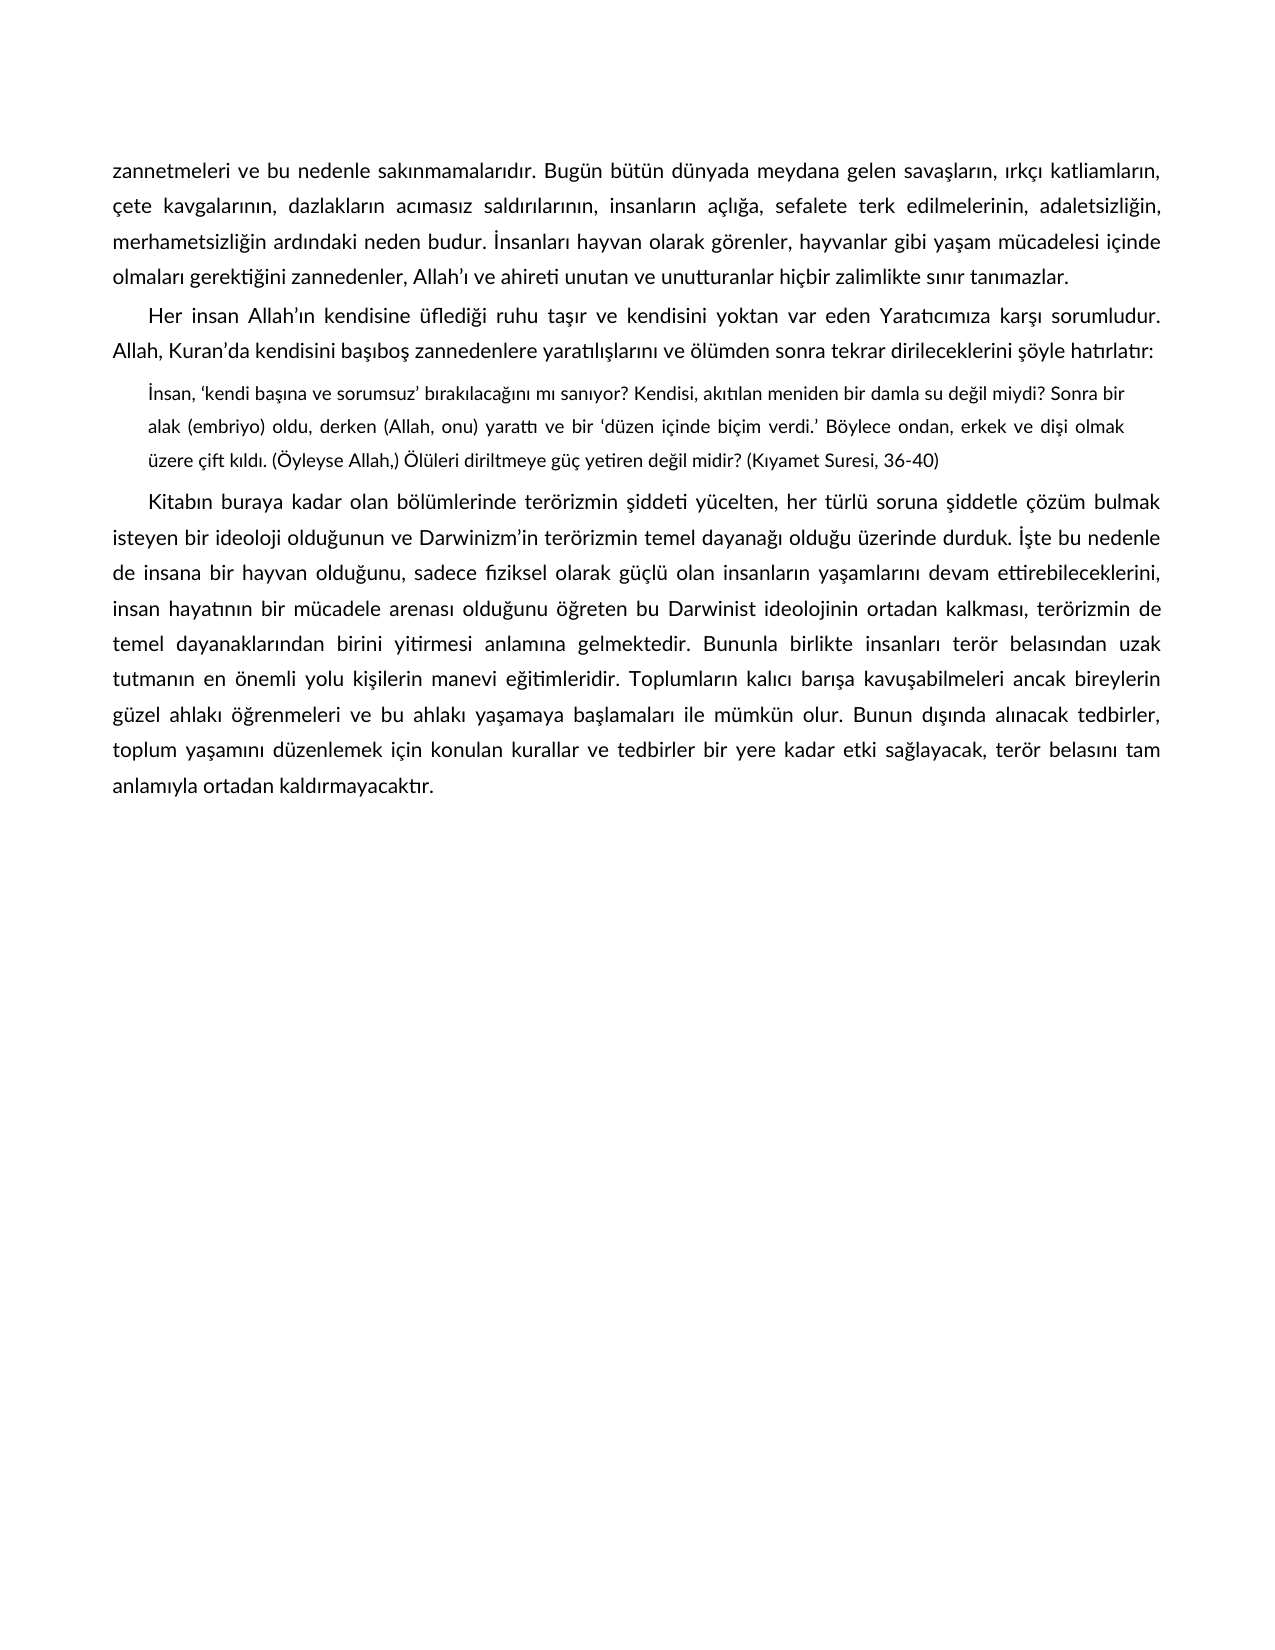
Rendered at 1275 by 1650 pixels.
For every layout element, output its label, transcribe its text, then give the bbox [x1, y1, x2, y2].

text zannetmeleri ve bu nedenle sakınmamalarıdır. Bugün bütün dünyada meydana gelen savaşların, ırkçı katliamların, çete kavgalarının, dazlakların acımasız saldırılarının, insanların açlığa, sefalete terk edilmelerinin, adaletsizliğin, merhametsizliğin ardındaki neden budur. İnsanları hayvan olarak görenler, hayvanlar gibi yaşam mücadelesi içinde olmaları gerektiğini zannedenler, Allah’ı ve ahireti unutan ve unutturanlar hiçbir zalimlikte sınır tanımazlar. [112, 150, 1162, 292]
text İnsan, ‘kendi başına ve sorumsuz’ bırakılacağını mı sanıyor? Kendisi, akıtılan meniden bir damla su değil miydi? Sonra bir alak (embriyo) oldu, derken (Allah, onu) yarattı ve bir ‘düzen içinde biçim verdi.’ Böylece ondan, erkek ve dişi olmak üzere çift kıldı. (Öyleyse Allah,) Ölüleri diriltmeye güç yetiren değil midir? (Kıyamet Suresi, 36-40) [148, 374, 1127, 474]
text Kitabın buraya kadar olan bölümlerinde terörizmin şiddeti yücelten, her türlü soruna şiddetle çözüm bulmak isteyen bir ideoloji olduğunun ve Darwinizm’in terörizmin temel dayanağı olduğu üzerinde durduk. İşte bu nedenle de insana bir hayvan olduğunu, sadece fiziksel olarak güçlü olan insanların yaşamlarını devam ettirebileceklerini, insan hayatının bir mücadele arenası olduğunu öğreten bu Darwinist ideolojinin ortadan kalkması, terörizmin de temel dayanaklarından birini yitirmesi anlamına gelmektedir. Bununla birlikte insanları terör belasından uzak tutmanın en önemli yolu kişilerin manevi eğitimleridir. Toplumların kalıcı barışa kavuşabilmeleri ancak bireylerin güzel ahlakı öğrenmeleri ve bu ahlakı yaşamaya başlamaları ile mümkün olur. Bunun dışında alınacak tedbirler, toplum yaşamını düzenlemek için konulan kurallar ve tedbirler bir yere kadar etki sağlayacak, terör belasını tam anlamıyla ortadan kaldırmayacaktır. [112, 481, 1162, 800]
text Her insan Allah’ın kendisine üflediği ruhu taşır ve kendisini yoktan var eden Yaratıcımıza karşı sorumludur. Allah, Kuran’da kendisini başıboş zannedenlere yaratılışlarını ve ölümden sonra tekrar dirileceklerini şöyle hatırlatır: [112, 295, 1162, 366]
